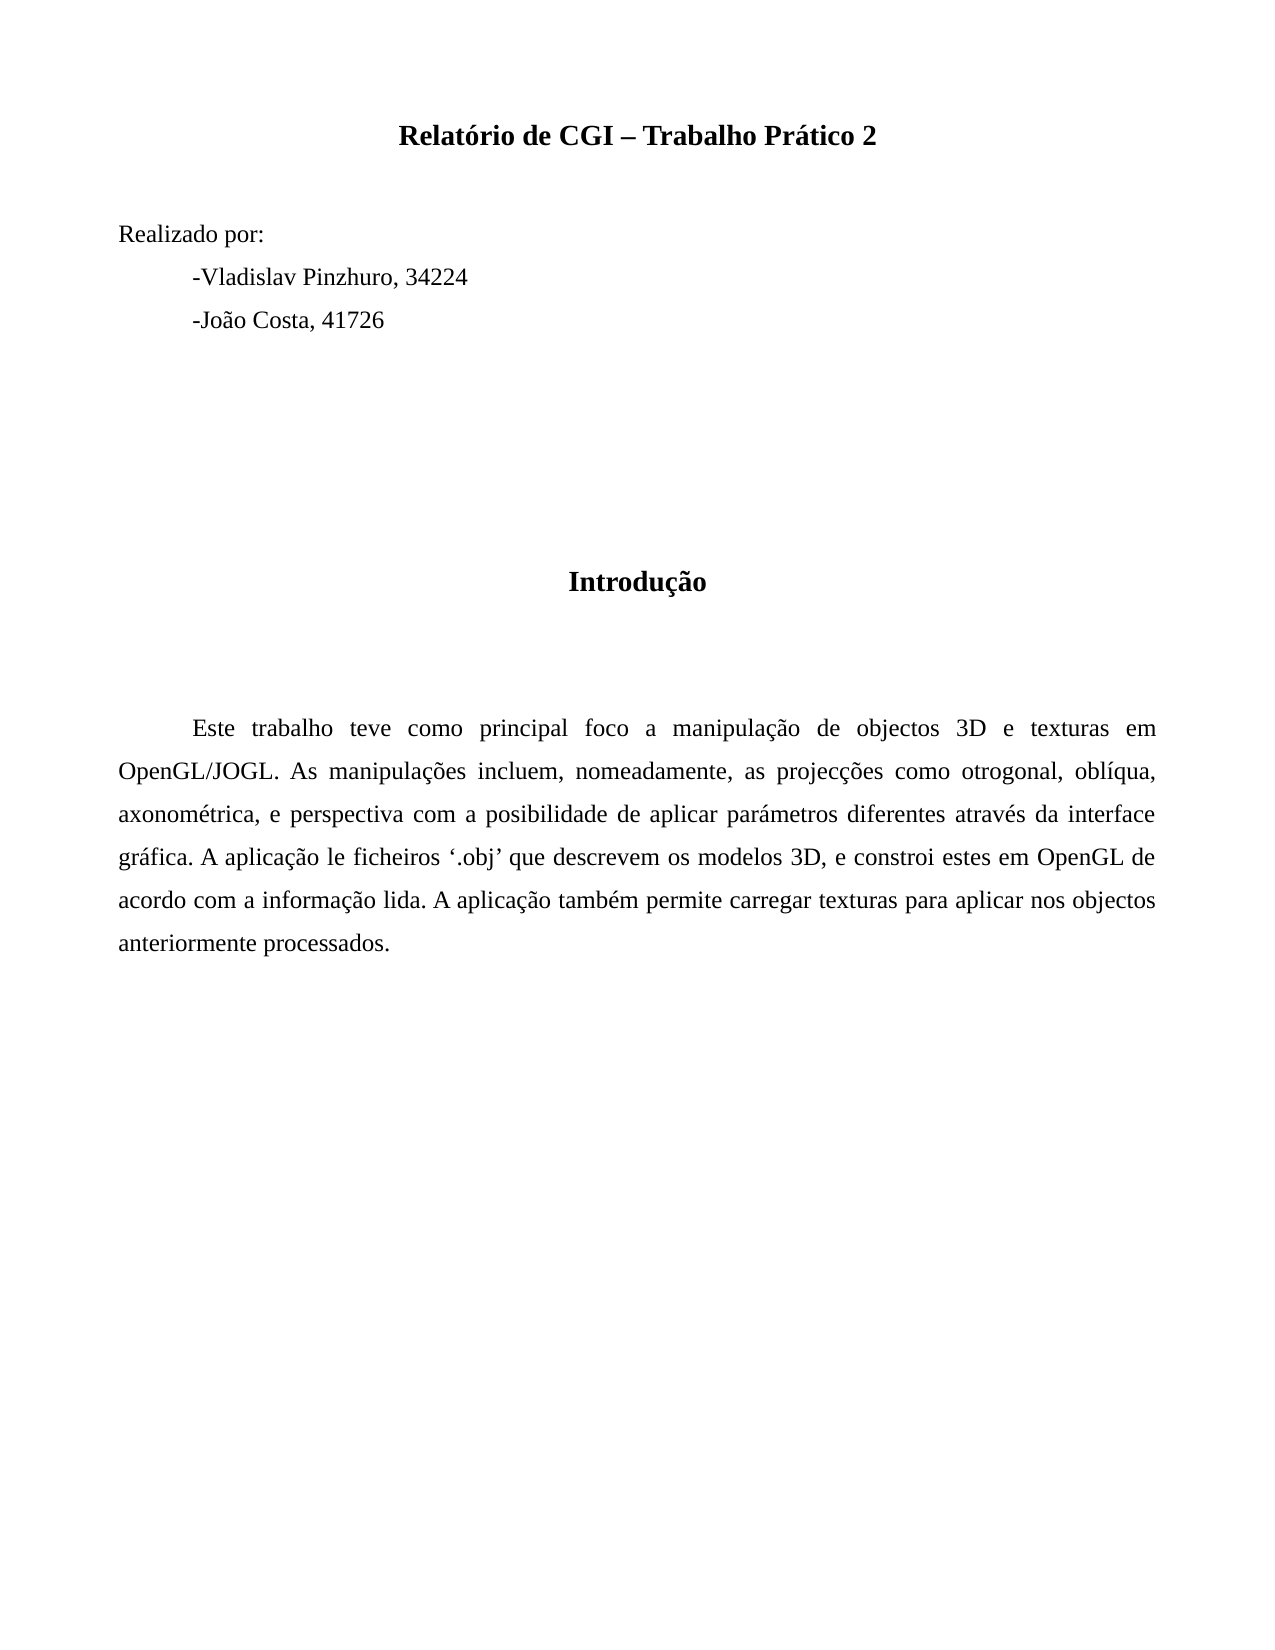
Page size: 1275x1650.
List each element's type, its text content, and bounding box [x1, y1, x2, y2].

text Este trabalho teve como principal foco a manipulação de objectos 3D e texturas em OpenGL/JOGL. As manipulações incluem, nomeadamente, as projecções como otrogonal, oblíqua, axonométrica, e perspectiva com a posibilidade de aplicar parámetros diferentes através da interface gráfica. A aplicação le ficheiros ‘.obj’ que descrevem os modelos 3D, e constroi estes em OpenGL de acordo com a informação lida. A aplicação também permite carregar texturas para aplicar nos objectos anteriormente processados. [118, 713, 1157, 957]
text -João Costa, 41726 [118, 305, 1157, 334]
text Realizado por: [118, 219, 1157, 247]
text Introdução [118, 564, 1157, 597]
text Relatório de CGI – Trabalho Prático 2 [118, 118, 1157, 152]
text -Vladislav Pinzhuro, 34224 [118, 262, 1157, 291]
